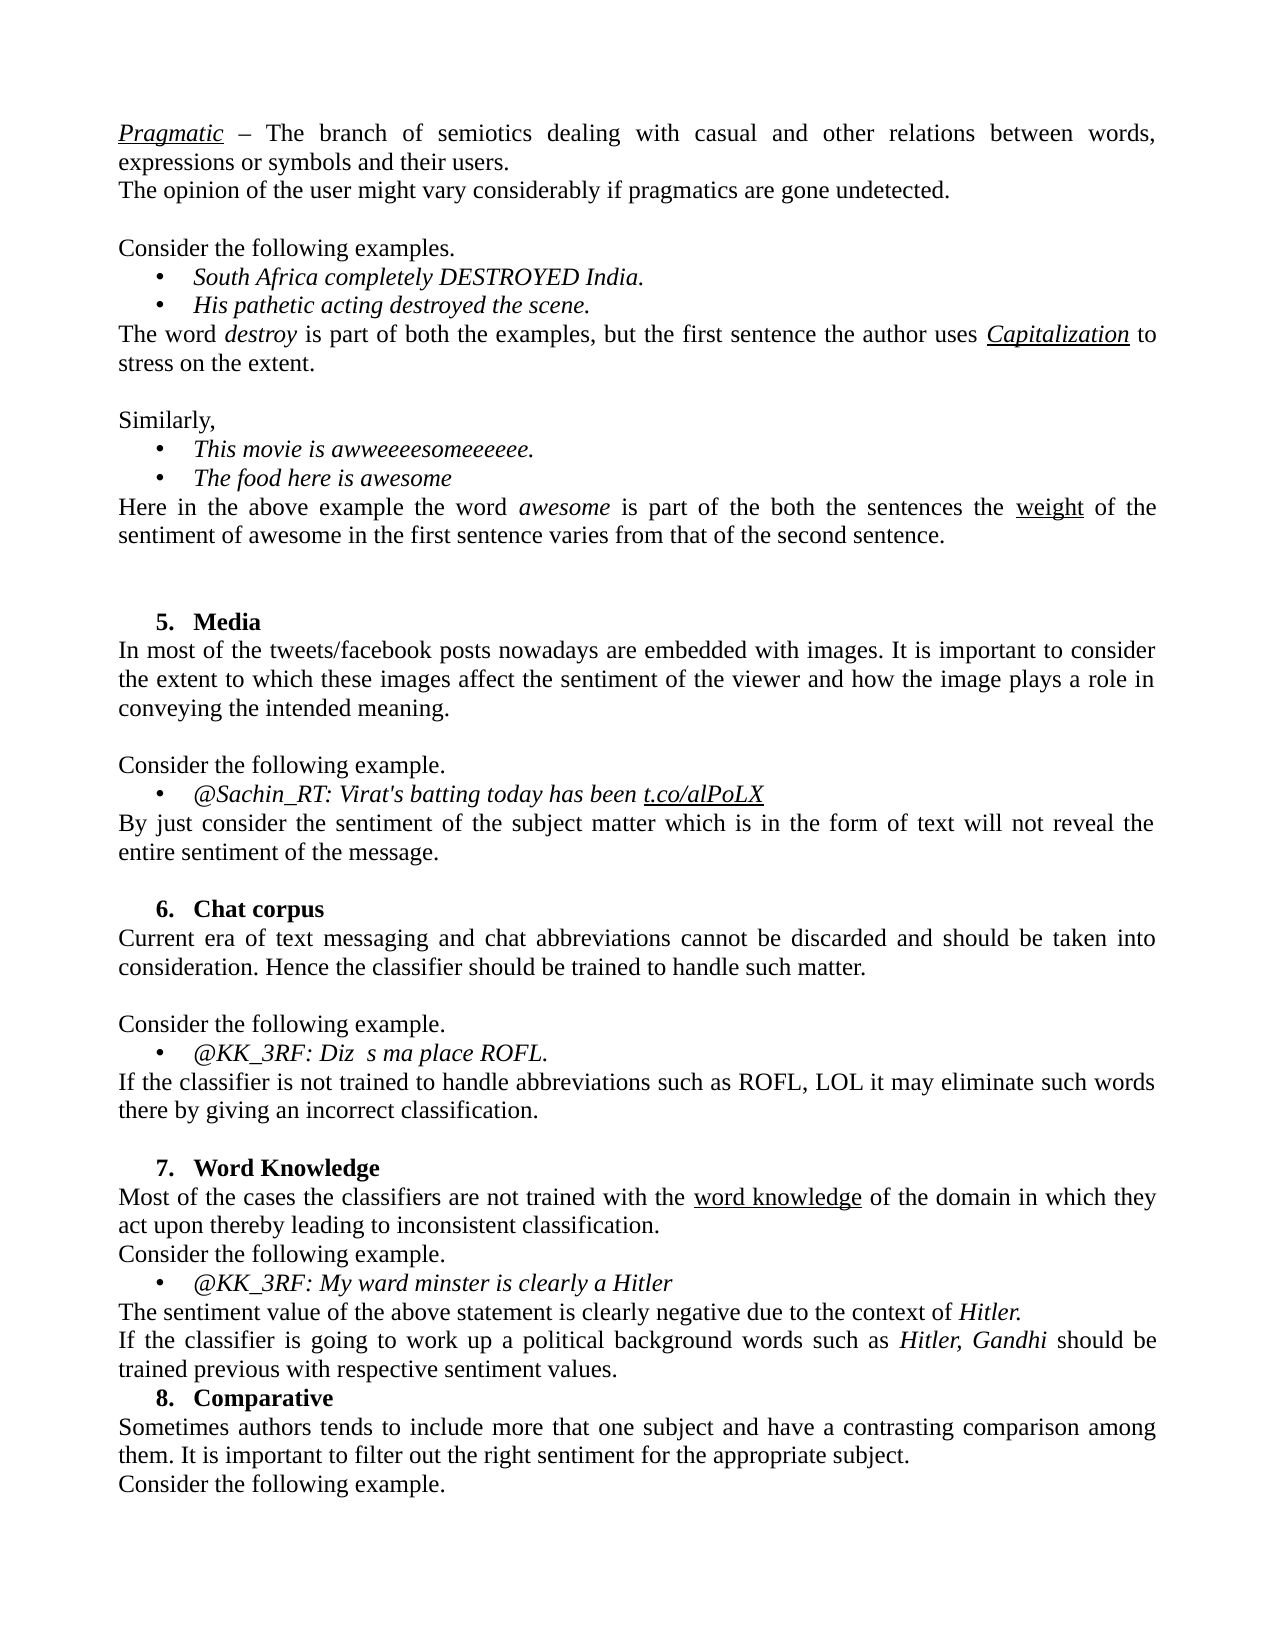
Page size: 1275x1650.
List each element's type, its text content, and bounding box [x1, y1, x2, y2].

list Comparative [156, 1383, 1157, 1412]
list His pathetic acting destroyed the scene. [156, 291, 1157, 319]
list The food here is awesome [156, 463, 1157, 492]
list @KK_3RF: My ward minster is clearly a Hitler [156, 1268, 1157, 1297]
text In most of the tweets/facebook posts nowadays are embedded with images. It is important to consider the extent to which these images affect the sentiment of the viewer and how the image plays a role in conveying the intended meaning. [118, 636, 1157, 722]
text Consider the following example. [118, 1239, 1157, 1268]
text The word destroy is part of both the examples, but the first sentence the author uses Capitalization to stress on the extent. [118, 319, 1157, 377]
list This movie is awweeeesomeeeeee. [156, 434, 1157, 463]
text Consider the following examples. [118, 233, 1157, 262]
text Sometimes authors tends to include more that one subject and have a contrasting comparison among them. It is important to filter out the right sentiment for the appropriate subject. [118, 1412, 1157, 1469]
list @Sachin_RT: Virat's batting today has been t.co/alPoLX [156, 779, 1157, 808]
text Current era of text messaging and chat abbreviations cannot be discarded and should be taken into consideration. Hence the classifier should be trained to handle such matter. [118, 923, 1157, 981]
text Pragmatic – The branch of semiotics dealing with casual and other relations between words, expressions or symbols and their users. [118, 118, 1157, 176]
list Media [156, 607, 1157, 636]
text The sentiment value of the above statement is clearly negative due to the context of Hitler. [118, 1297, 1157, 1326]
text The opinion of the user might vary considerably if pragmatics are gone undetected. [118, 176, 1157, 204]
list South Africa completely DESTROYED India. [156, 262, 1157, 291]
text By just consider the sentiment of the subject matter which is in the form of text will not reveal the entire sentiment of the message. [118, 808, 1157, 866]
list Word Knowledge [156, 1153, 1157, 1182]
list @KK_3RF: Diz s ma place ROFL. [156, 1038, 1157, 1067]
text If the classifier is not trained to handle abbreviations such as ROFL, LOL it may eliminate such words there by giving an incorrect classification. [118, 1067, 1157, 1124]
text If the classifier is going to work up a political background words such as Hitler, Gandhi should be trained previous with respective sentiment values. [118, 1326, 1157, 1383]
text Most of the cases the classifiers are not trained with the word knowledge of the domain in which they act upon thereby leading to inconsistent classification. [118, 1182, 1157, 1239]
text Consider the following example. [118, 751, 1157, 779]
list Chat corpus [156, 894, 1157, 923]
text Here in the above example the word awesome is part of the both the sentences the weight of the sentiment of awesome in the first sentence varies from that of the second sentence. [118, 492, 1157, 549]
text Consider the following example. [118, 1009, 1157, 1038]
text Similarly, [118, 406, 1157, 434]
text Consider the following example. [118, 1469, 1157, 1498]
